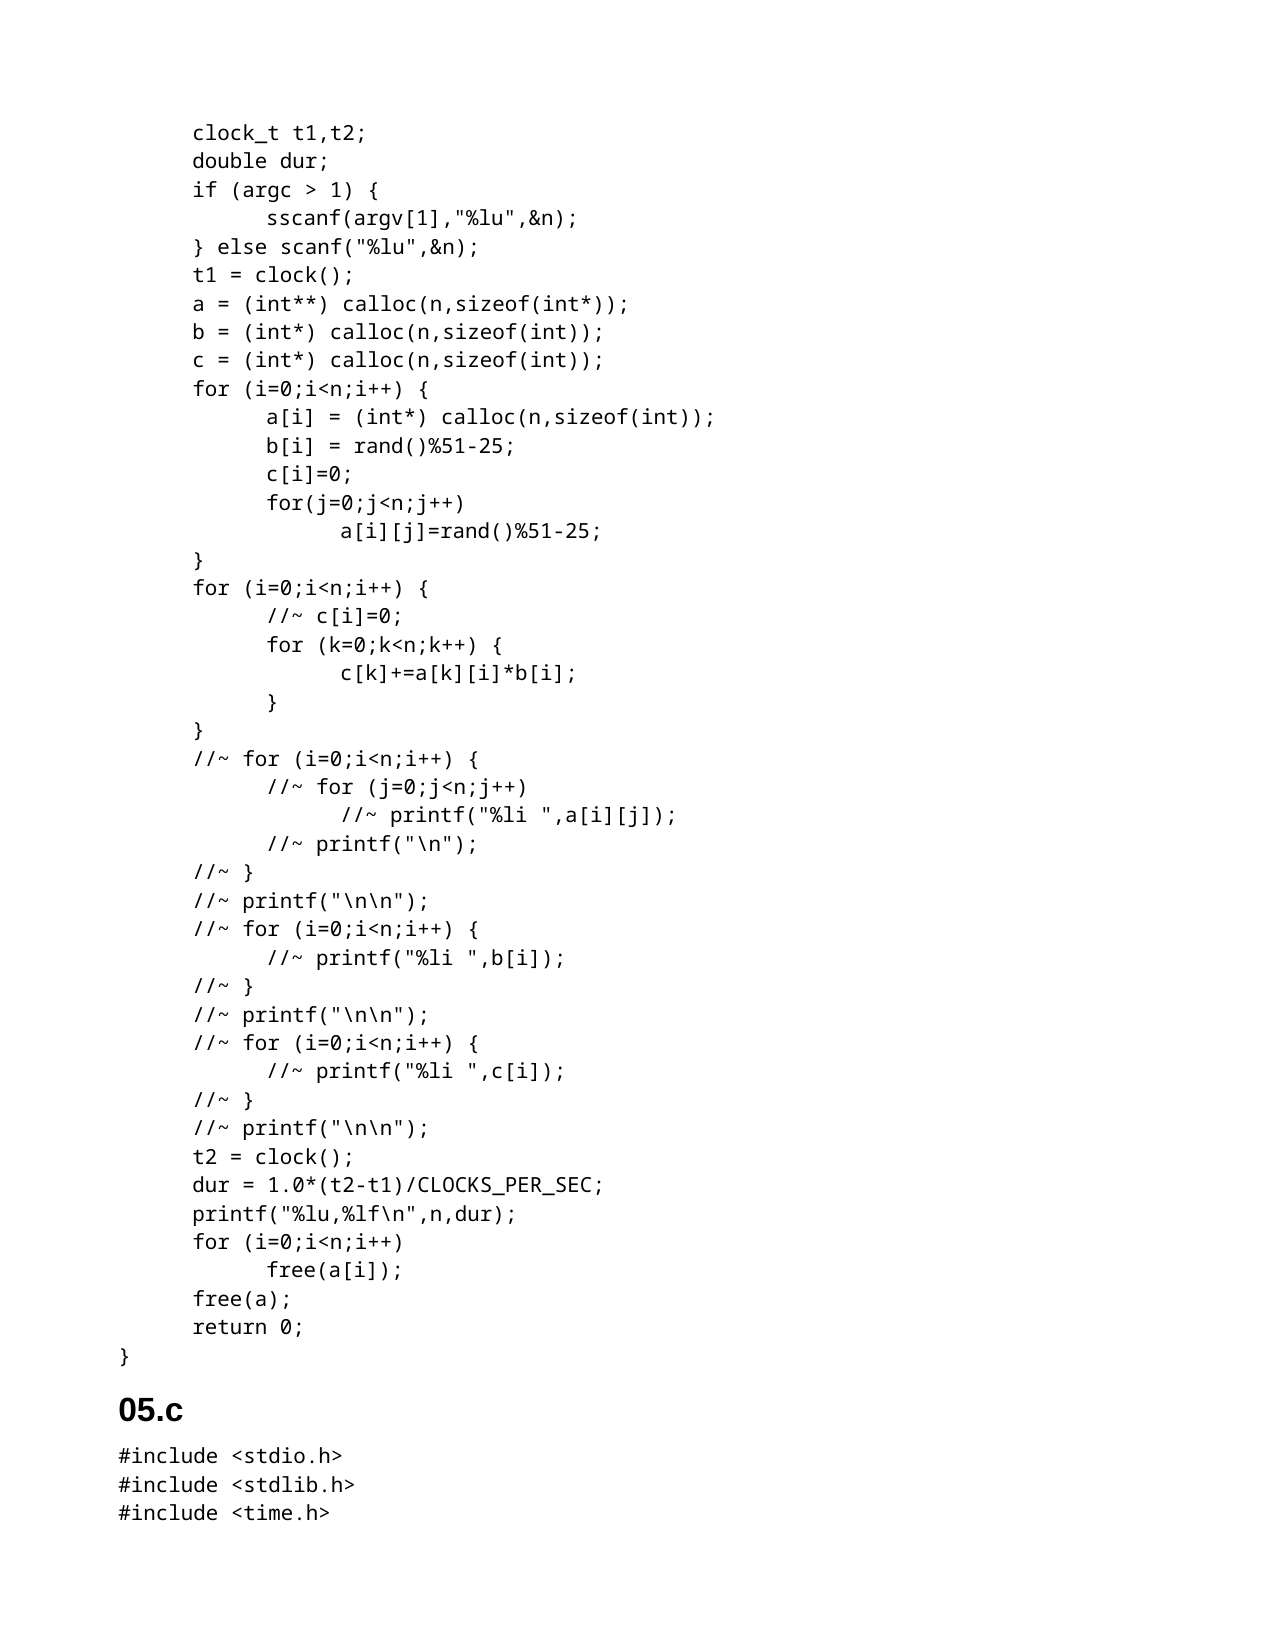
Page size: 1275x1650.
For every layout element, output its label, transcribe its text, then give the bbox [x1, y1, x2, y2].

text for(j=0;j<n;j++) [118, 488, 1157, 516]
text //~ } [118, 857, 1157, 886]
text a[i] = (int*) calloc(n,sizeof(int)); [118, 402, 1157, 431]
text t1 = clock(); [118, 260, 1157, 289]
text free(a[i]); [118, 1256, 1157, 1284]
text free(a); [118, 1284, 1157, 1312]
text //~ for (i=0;i<n;i++) { [118, 1028, 1157, 1057]
text } [118, 687, 1157, 715]
subtitle 05.c [118, 1390, 1157, 1429]
text //~ printf("%li ",a[i][j]); [118, 801, 1157, 829]
text //~ printf("%li ",b[i]); [118, 943, 1157, 971]
text //~ printf("\n\n"); [118, 1113, 1157, 1142]
text if (argc > 1) { [118, 175, 1157, 203]
text c = (int*) calloc(n,sizeof(int)); [118, 346, 1157, 374]
text } [118, 1341, 1157, 1369]
text sscanf(argv[1],"%lu",&n); [118, 203, 1157, 232]
text printf("%lu,%lf\n",n,dur); [118, 1199, 1157, 1227]
text for (k=0;k<n;k++) { [118, 630, 1157, 658]
text #include <time.h> [118, 1498, 1157, 1527]
text b = (int*) calloc(n,sizeof(int)); [118, 317, 1157, 346]
text //~ printf("\n"); [118, 829, 1157, 857]
text double dur; [118, 147, 1157, 175]
text } [118, 545, 1157, 573]
text //~ printf("%li ",c[i]); [118, 1057, 1157, 1085]
text a[i][j]=rand()%51-25; [118, 516, 1157, 545]
text for (i=0;i<n;i++) { [118, 573, 1157, 602]
text //~ for (j=0;j<n;j++) [118, 772, 1157, 801]
text c[k]+=a[k][i]*b[i]; [118, 658, 1157, 687]
text //~ printf("\n\n"); [118, 886, 1157, 914]
text //~ } [118, 1085, 1157, 1113]
text #include <stdlib.h> [118, 1470, 1157, 1498]
text //~ for (i=0;i<n;i++) { [118, 914, 1157, 943]
text #include <stdio.h> [118, 1441, 1157, 1470]
text t2 = clock(); [118, 1142, 1157, 1170]
text //~ c[i]=0; [118, 602, 1157, 630]
text } else scanf("%lu",&n); [118, 232, 1157, 260]
text //~ printf("\n\n"); [118, 1000, 1157, 1028]
text a = (int**) calloc(n,sizeof(int*)); [118, 289, 1157, 317]
text for (i=0;i<n;i++) [118, 1227, 1157, 1256]
text //~ } [118, 971, 1157, 1000]
text for (i=0;i<n;i++) { [118, 374, 1157, 402]
text clock_t t1,t2; [118, 118, 1157, 147]
text } [118, 715, 1157, 744]
text b[i] = rand()%51-25; [118, 431, 1157, 459]
text //~ for (i=0;i<n;i++) { [118, 744, 1157, 772]
text dur = 1.0*(t2-t1)/CLOCKS_PER_SEC; [118, 1170, 1157, 1199]
text c[i]=0; [118, 459, 1157, 488]
text return 0; [118, 1312, 1157, 1341]
